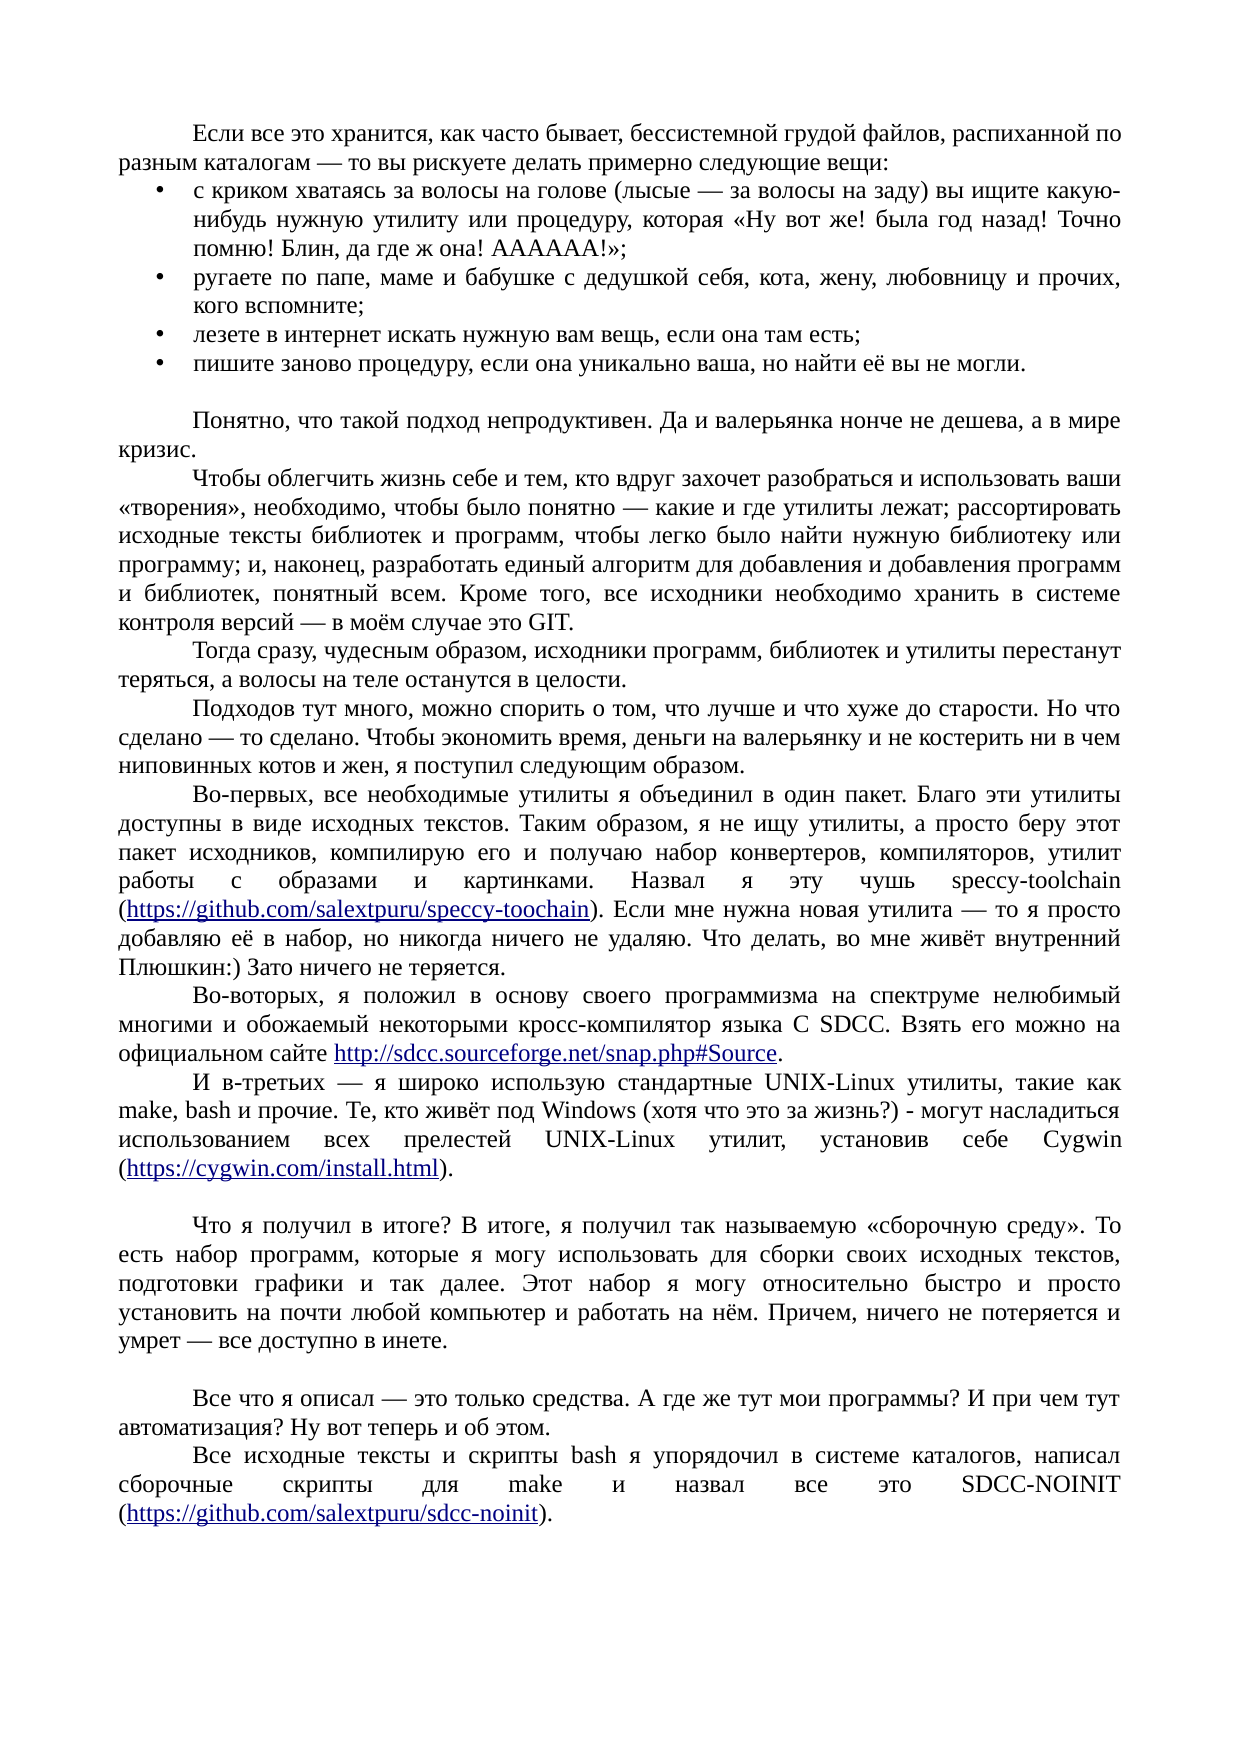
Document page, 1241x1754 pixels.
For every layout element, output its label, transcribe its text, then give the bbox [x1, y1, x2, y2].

text Тогда сразу, чудесным образом, исходники программ, библиотек и утилиты перестанут теряться, а волосы на теле останутся в целости. [118, 636, 1122, 693]
text Что я получил в итоге? В итоге, я получил так называемую «сборочную среду». То есть набор программ, которые я могу использовать для сборки своих исходных текстов, подготовки графики и так далее. Этот набор я могу относительно быстро и просто установить на почти любой компьютер и работать на нём. Причем, ничего не потеряется и умрет — все доступно в инете. [118, 1211, 1122, 1354]
text Понятно, что такой подход непродуктивен. Да и валерьянка нонче не дешева, а в мире кризис. [118, 406, 1122, 463]
text И в-третьих — я широко использую стандартные UNIX-Linux утилиты, такие как make, bash и прочие. Те, кто живёт под Windows (хотя что это за жизнь?) - могут насладиться использованием всех прелестей UNIX-Linux утилит, установив себе Cygwin (https://cygwin.com/install.html). [118, 1067, 1122, 1182]
text Чтобы облегчить жизнь себе и тем, кто вдруг захочет разобраться и использовать ваши «творения», необходимо, чтобы было понятно — какие и где утилиты лежат; рассортировать исходные тексты библиотек и программ, чтобы легко было найти нужную библиотеку или программу; и, наконец, разработать единый алгоритм для добавления и добавления программ и библиотек, понятный всем. Кроме того, все исходники необходимо хранить в системе контроля версий — в моём случае это GIT. [118, 463, 1122, 636]
list с криком хватаясь за волосы на голове (лысые — за волосы на заду) вы ищите какую-нибудь нужную утилиту или процедуру, которая «Ну вот же! была год назад! Точно помню! Блин, да где ж она! АААААА!»; [156, 176, 1122, 262]
text Если все это хранится, как часто бывает, бессистемной грудой файлов, распиханной по разным каталогам — то вы рискуете делать примерно следующие вещи: [118, 118, 1122, 176]
text Во-первых, все необходимые утилиты я объединил в один пакет. Благо эти утилиты доступны в виде исходных текстов. Таким образом, я не ищу утилиты, а просто беру этот пакет исходников, компилирую его и получаю набор конвертеров, компиляторов, утилит работы с образами и картинками. Назвал я эту чушь speccy-toolchain (https://github.com/salextpuru/speccy-toochain). Если мне нужна новая утилита — то я просто добавляю её в набор, но никогда ничего не удаляю. Что делать, во мне живёт внутренний Плюшкин:) Зато ничего не теряется. [118, 779, 1122, 981]
list лезете в интернет искать нужную вам вещь, если она там есть; [156, 319, 1122, 348]
text Все что я описал — это только средства. А где же тут мои программы? И при чем тут автоматизация? Ну вот теперь и об этом. [118, 1383, 1122, 1441]
text Все исходные тексты и скрипты bash я упорядочил в системе каталогов, написал сборочные скрипты для make и назвал все это SDCC-NOINIT (https://github.com/salextpuru/sdcc-noinit). [118, 1441, 1122, 1527]
list ругаете по папе, маме и бабушке с дедушкой себя, кота, жену, любовницу и прочих, кого вспомните; [156, 262, 1122, 319]
text Подходов тут много, можно спорить о том, что лучше и что хуже до старости. Но что сделано — то сделано. Чтобы экономить время, деньги на валерьянку и не костерить ни в чем ниповинных котов и жен, я поступил следующим образом. [118, 693, 1122, 779]
text Во-воторых, я положил в основу своего программизма на спектруме нелюбимый многими и обожаемый некоторыми кросс-компилятор языка C SDCC. Взять его можно на официальном сайте http://sdcc.sourceforge.net/snap.php#Source. [118, 981, 1122, 1067]
list пишите заново процедуру, если она уникально ваша, но найти её вы не могли. [156, 348, 1122, 377]
